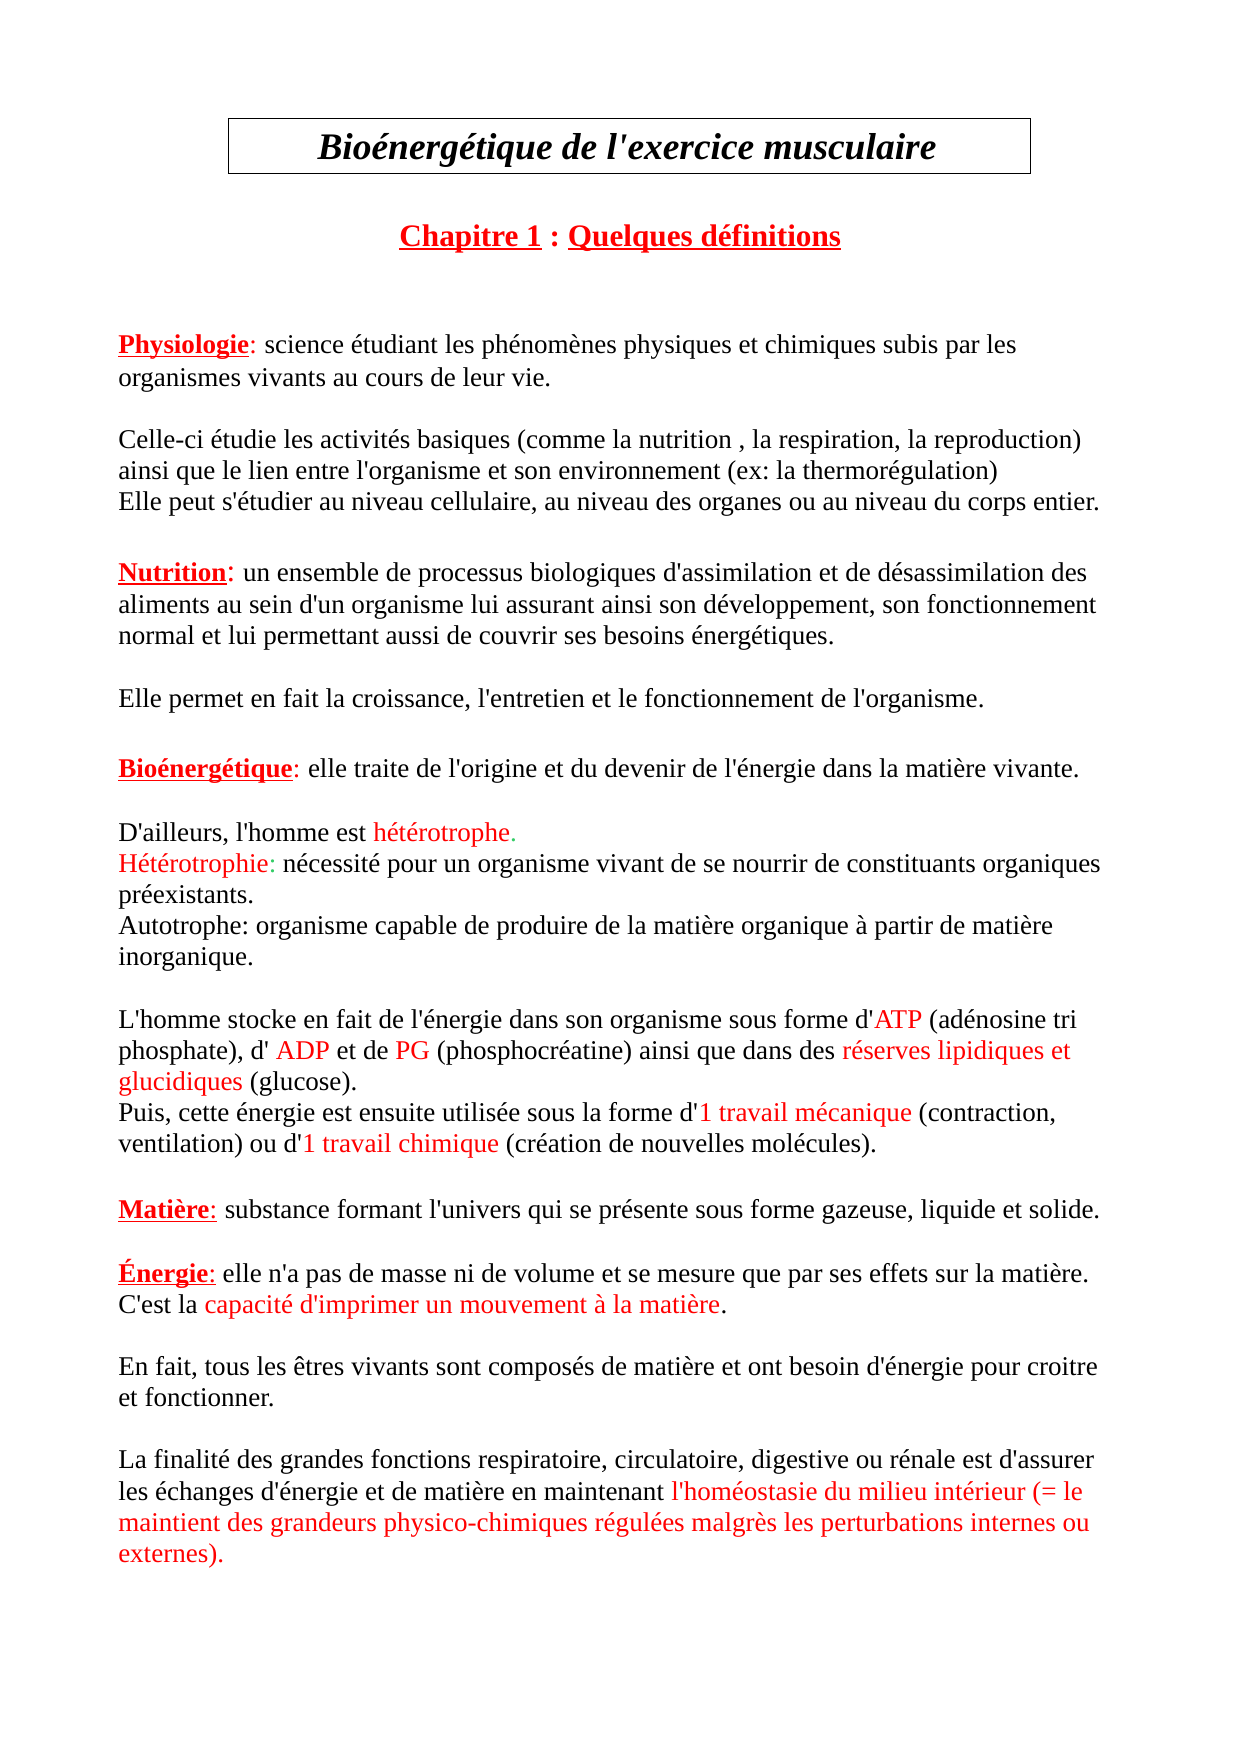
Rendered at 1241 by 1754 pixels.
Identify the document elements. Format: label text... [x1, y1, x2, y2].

text Chapitre 1 : Quelques définitions [118, 217, 1122, 253]
text Puis, cette énergie est ensuite utilisée sous la forme d'1 travail mécanique (contraction, ventilation) ou d'1 travail chimique (création de nouvelles molécules). [118, 1096, 1122, 1158]
table_header Bioénergétique de l'exercice musculaire [229, 119, 1030, 173]
text L'homme stocke en fait de l'énergie dans son organisme sous forme d'ATP (adénosine tri phosphate), d' ADP et de PG (phosphocréatine) ainsi que dans des réserves lipidiques et glucidiques (glucose). [118, 1003, 1122, 1096]
text Physiologie: science étudiant les phénomènes physiques et chimiques subis par les organismes vivants au cours de leur vie. [118, 325, 1122, 392]
text Matière: substance formant l'univers qui se présente sous forme gazeuse, liquide et solide. [118, 1189, 1122, 1226]
text Elle peut s'étudier au niveau cellulaire, au niveau des organes ou au niveau du corps entier. [118, 485, 1122, 516]
text Hétérotrophie: nécessité pour un organisme vivant de se nourrir de constituants organiques préexistants. [118, 847, 1122, 909]
text En fait, tous les êtres vivants sont composés de matière et ont besoin d'énergie pour croitre et fonctionner. [118, 1350, 1122, 1412]
text Nutrition: un ensemble de processus biologiques d'assimilation et de désassimilation des aliments au sein d'un organisme lui assurant ainsi son développement, son fonctionnement normal et lui permettant aussi de couvrir ses besoins énergétiques. [118, 552, 1122, 651]
text Bioénergétique: elle traite de l'origine et du devenir de l'énergie dans la matière vivante. [118, 749, 1122, 785]
text Autotrophe: organisme capable de produire de la matière organique à partir de matière inorganique. [118, 909, 1122, 972]
text Elle permet en fait la croissance, l'entretien et le fonctionnement de l'organisme. [118, 682, 1122, 713]
text La finalité des grandes fonctions respiratoire, circulatoire, digestive ou rénale est d'assurer les échanges d'énergie et de matière en maintenant l'homéostasie du milieu intérieur (= le maintient des grandeurs physico-chimiques régulées malgrès les perturbations internes ou externes). [118, 1443, 1122, 1568]
text D'ailleurs, l'homme est hétérotrophe. [118, 816, 1122, 847]
text Celle-ci étudie les activités basiques (comme la nutrition , la respiration, la reproduction) ainsi que le lien entre l'organisme et son environnement (ex: la thermorégulation) [118, 423, 1122, 485]
text Énergie: elle n'a pas de masse ni de volume et se mesure que par ses effets sur la matière. C'est la capacité d'imprimer un mouvement à la matière. [118, 1257, 1122, 1319]
